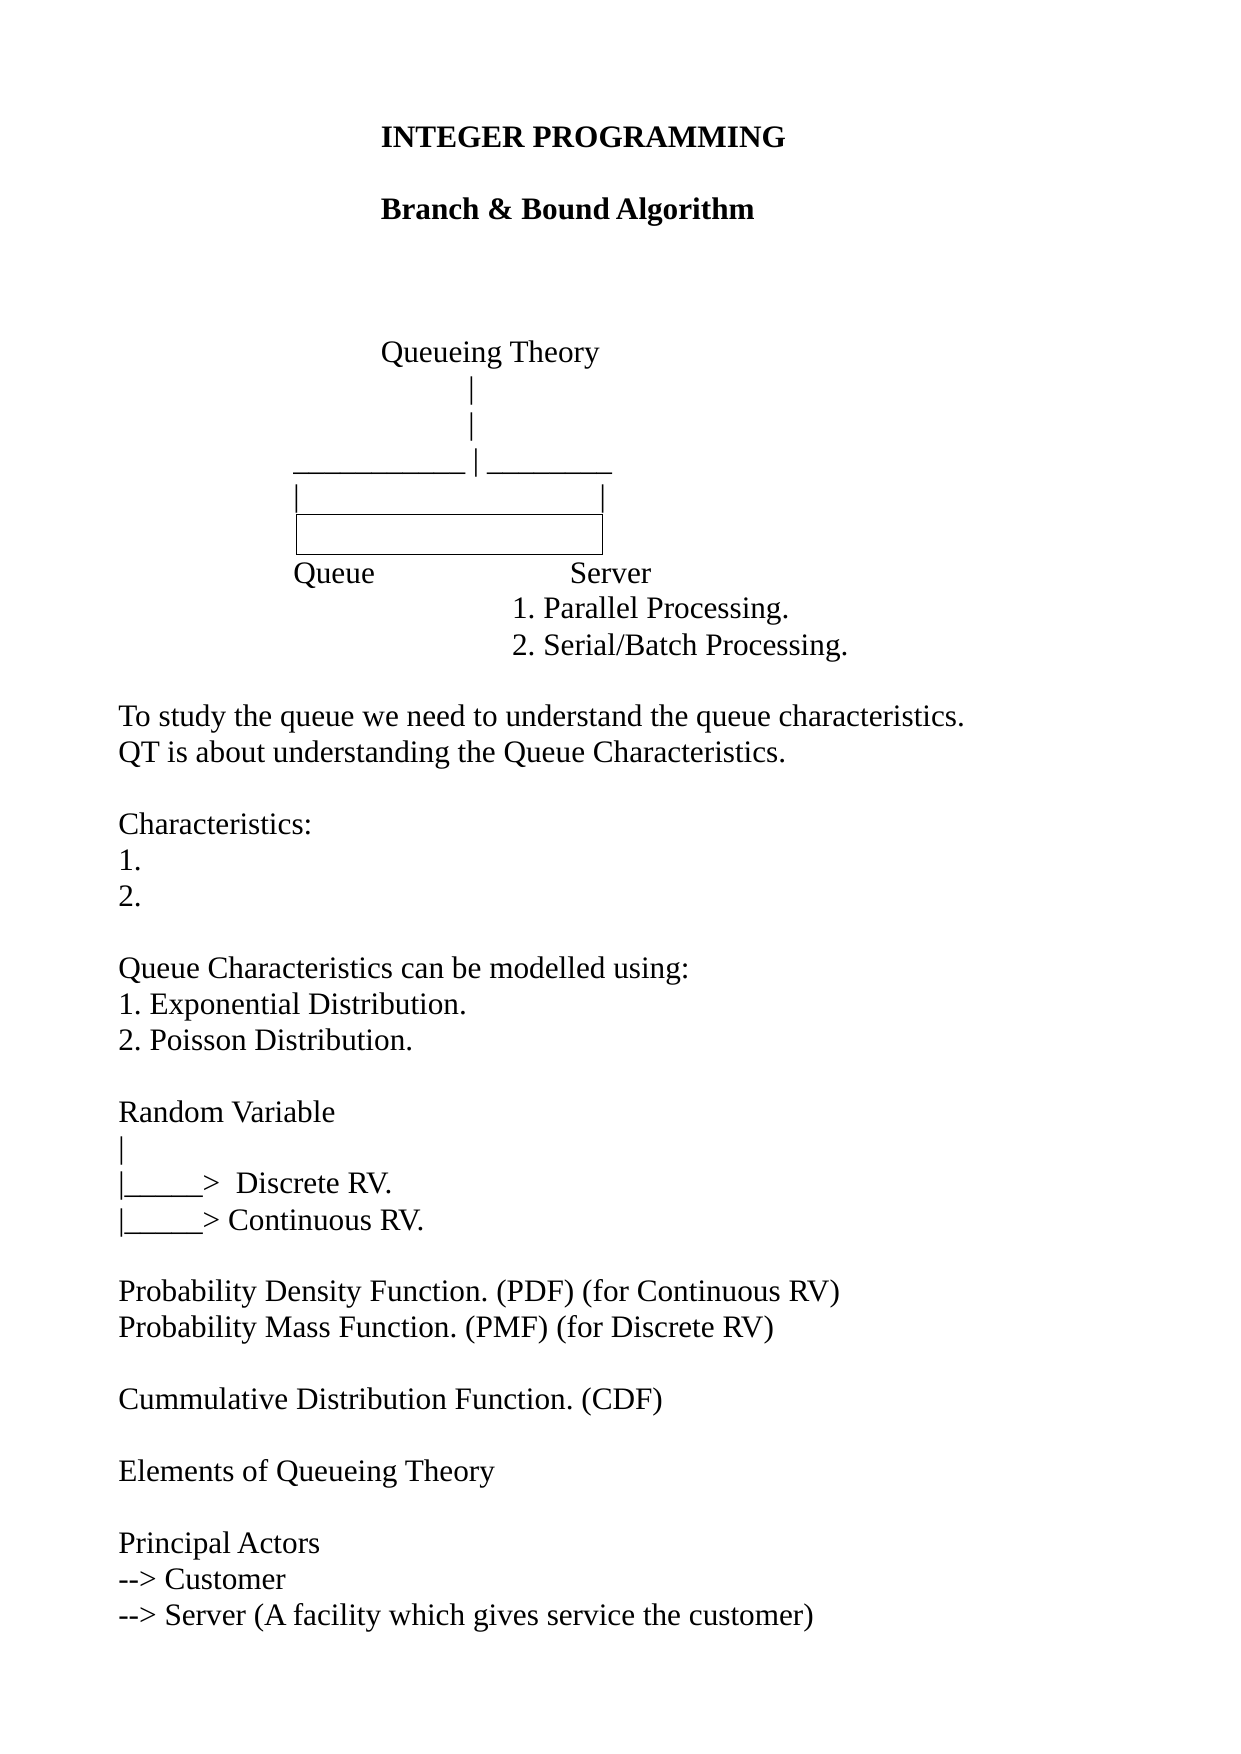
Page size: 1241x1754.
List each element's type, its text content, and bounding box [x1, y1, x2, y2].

text | [118, 370, 1122, 406]
text 2. Serial/Batch Processing. [118, 626, 1122, 662]
text Branch & Bound Algorithm [118, 190, 1122, 226]
text |_____> Discrete RV. [118, 1165, 1122, 1201]
text ___________ | ________ [118, 442, 1122, 477]
text | [118, 1129, 1122, 1165]
text 1. Exponential Distribution. [118, 985, 1122, 1021]
text 1. Parallel Processing. [118, 590, 1122, 626]
text INTEGER PROGRAMMING [118, 118, 1122, 154]
text --> Customer [118, 1560, 1122, 1596]
text |_____> Continuous RV. [118, 1201, 1122, 1237]
text | [118, 406, 1122, 442]
text Probability Mass Function. (PMF) (for Discrete RV) [118, 1308, 1122, 1344]
text | | [118, 477, 1122, 513]
text Queue Server [118, 554, 1122, 590]
text --> Server (A facility which gives service the customer) [118, 1596, 1122, 1632]
text Probability Density Function. (PDF) (for Continuous RV) [118, 1273, 1122, 1308]
text Random Variable [118, 1093, 1122, 1129]
text Cummulative Distribution Function. (CDF) [118, 1380, 1122, 1416]
text QT is about understanding the Queue Characteristics. [118, 733, 1122, 769]
text Principal Actors [118, 1524, 1122, 1560]
text Elements of Queueing Theory [118, 1452, 1122, 1488]
text Queue Characteristics can be modelled using: [118, 949, 1122, 985]
text Characteristics: [118, 805, 1122, 841]
text 2. [118, 877, 1122, 913]
text Queueing Theory [118, 334, 1122, 370]
text 2. Poisson Distribution. [118, 1021, 1122, 1057]
text 1. [118, 841, 1122, 877]
table_header [297, 515, 602, 554]
text To study the queue we need to understand the queue characteristics. [118, 698, 1122, 733]
